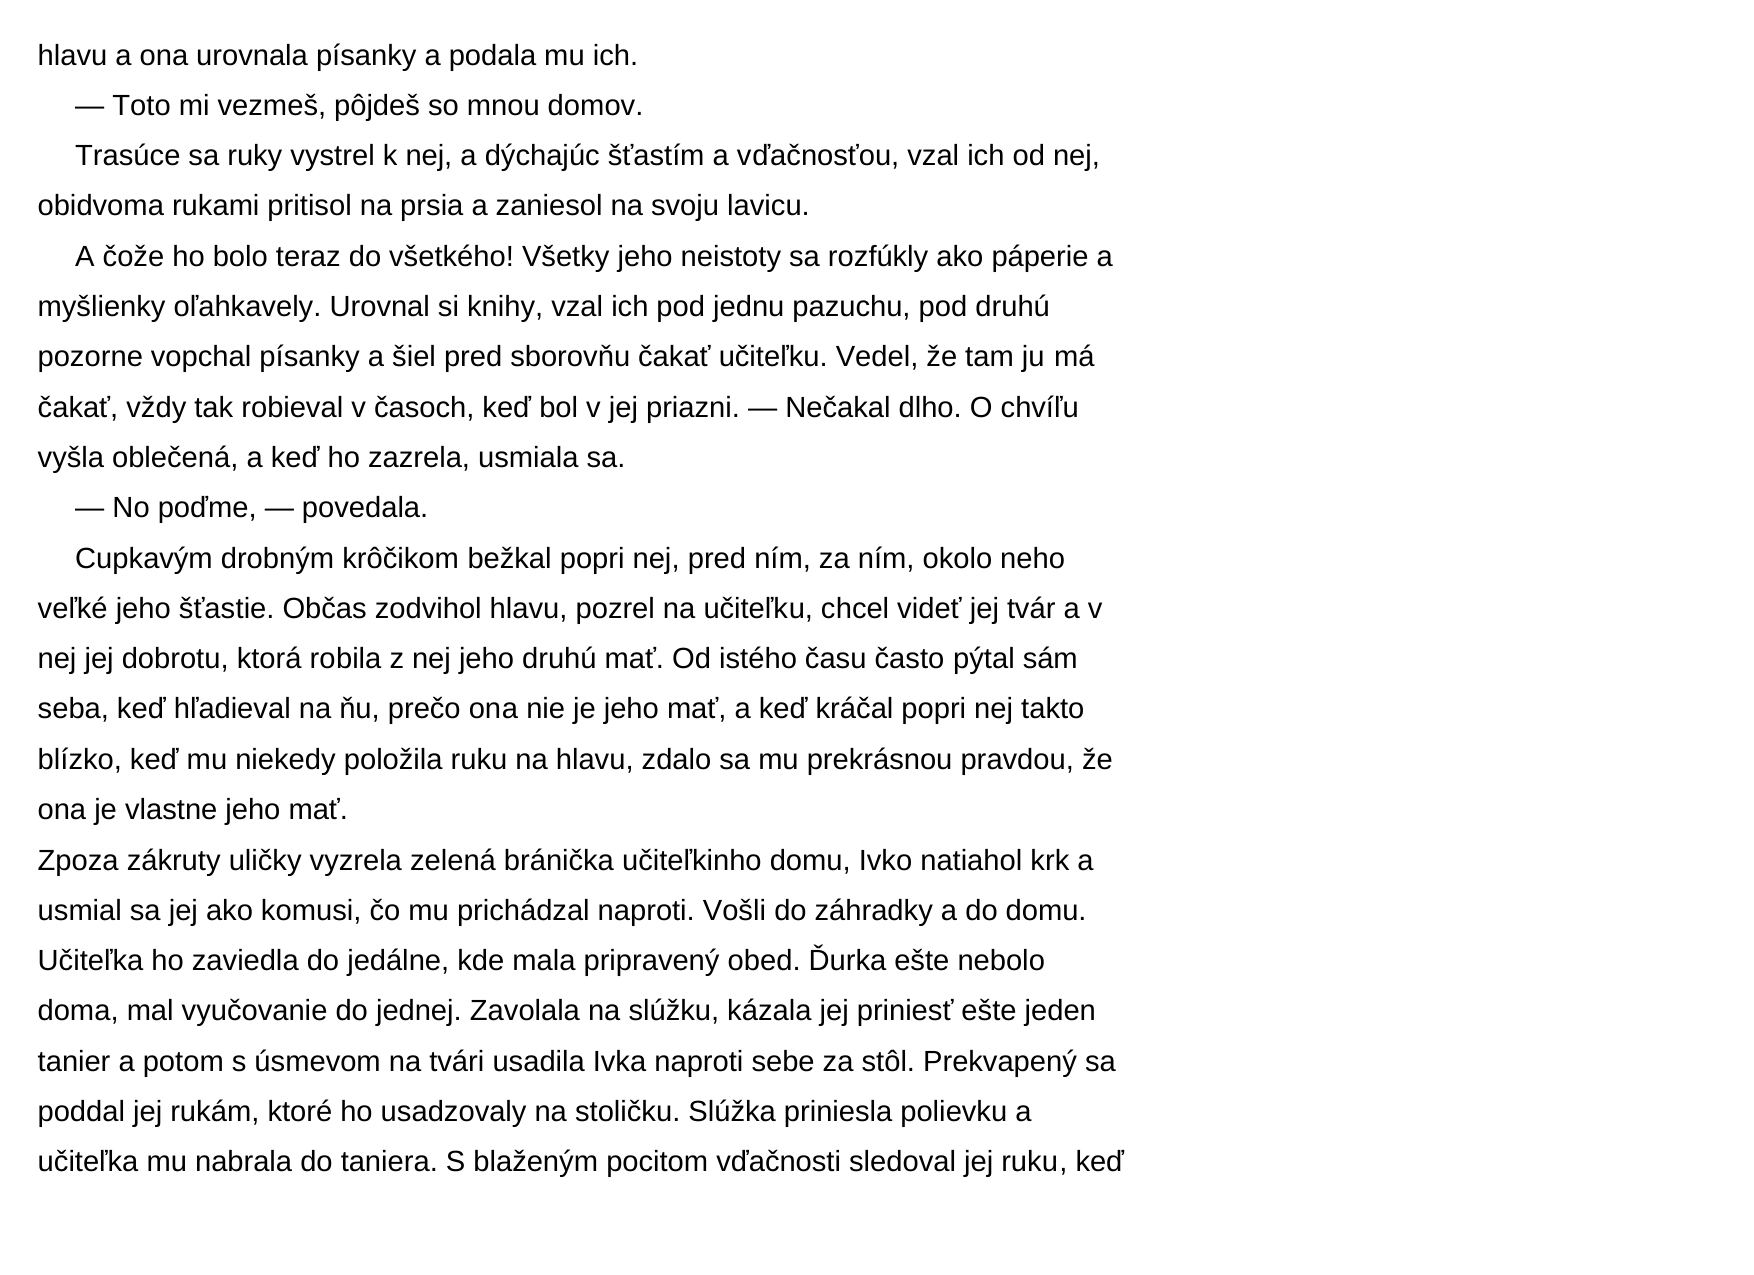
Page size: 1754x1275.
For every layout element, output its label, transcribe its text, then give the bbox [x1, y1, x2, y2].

text A čože ho bolo teraz do všetkého! Všetky jeho neistoty sa rozfúkly ako páperie a myšlienky oľahkavely. Urovnal si knihy, vzal ich pod jednu pazuchu, pod druhú pozorne vopchal písanky a šiel pred sborovňu čakať učiteľku. Vedel, že tam ju má čakať, vždy tak robieval v časoch, keď bol v jej priazni. — Nečakal dlho. O chvíľu vyšla oblečená, a keď ho zazrela, usmiala sa. [37, 239, 1130, 473]
text — No poďme, — povedala. [37, 490, 1130, 524]
text — Toto mi vezmeš, pôjdeš so mnou domov. [37, 88, 1130, 121]
text Cupkavým drobným krôčikom bežkal popri nej, pred ním, za ním, okolo neho veľké jeho šťastie. Občas zodvihol hlavu, pozrel na učiteľku, chcel videť jej tvár a v nej jej dobrotu, ktorá robila z nej jeho druhú mať. Od istého času často pýtal sám seba, keď hľadieval na ňu, prečo ona nie je jeho mať, a keď kráčal popri nej takto blízko, keď mu niekedy položila ruku na hlavu, zdalo sa mu prekrásnou pravdou, že ona je vlastne jeho mať. [37, 541, 1130, 826]
text Trasúce sa ruky vystrel k nej, a dýchajúc šťastím a vďačnosťou, vzal ich od nej, obidvoma rukami pritisol na prsia a zaniesol na svoju lavicu. [37, 138, 1130, 222]
text Zpoza zákruty uličky vyzrela zelená bránička učiteľkinho domu, Ivko natiahol krk a usmial sa jej ako komusi, čo mu prichádzal naproti. Vošli do záhradky a do domu. Učiteľka ho zaviedla do jedálne, kde mala pripravený obed. Ďurka ešte nebolo doma, mal vyučovanie do jednej. Zavolala na slúžku, kázala jej priniesť ešte jeden tanier a potom s úsmevom na tvári usadila Ivka naproti sebe za stôl. Prekvapený sa poddal jej rukám, ktoré ho usadzovaly na stoličku. Slúžka priniesla polievku a učiteľka mu nabrala do taniera. S blaženým pocitom vďačnosti sledoval jej ruku, keď [37, 842, 1130, 1178]
text hlavu a ona urovnala písanky a podala mu ich. [37, 37, 1130, 71]
